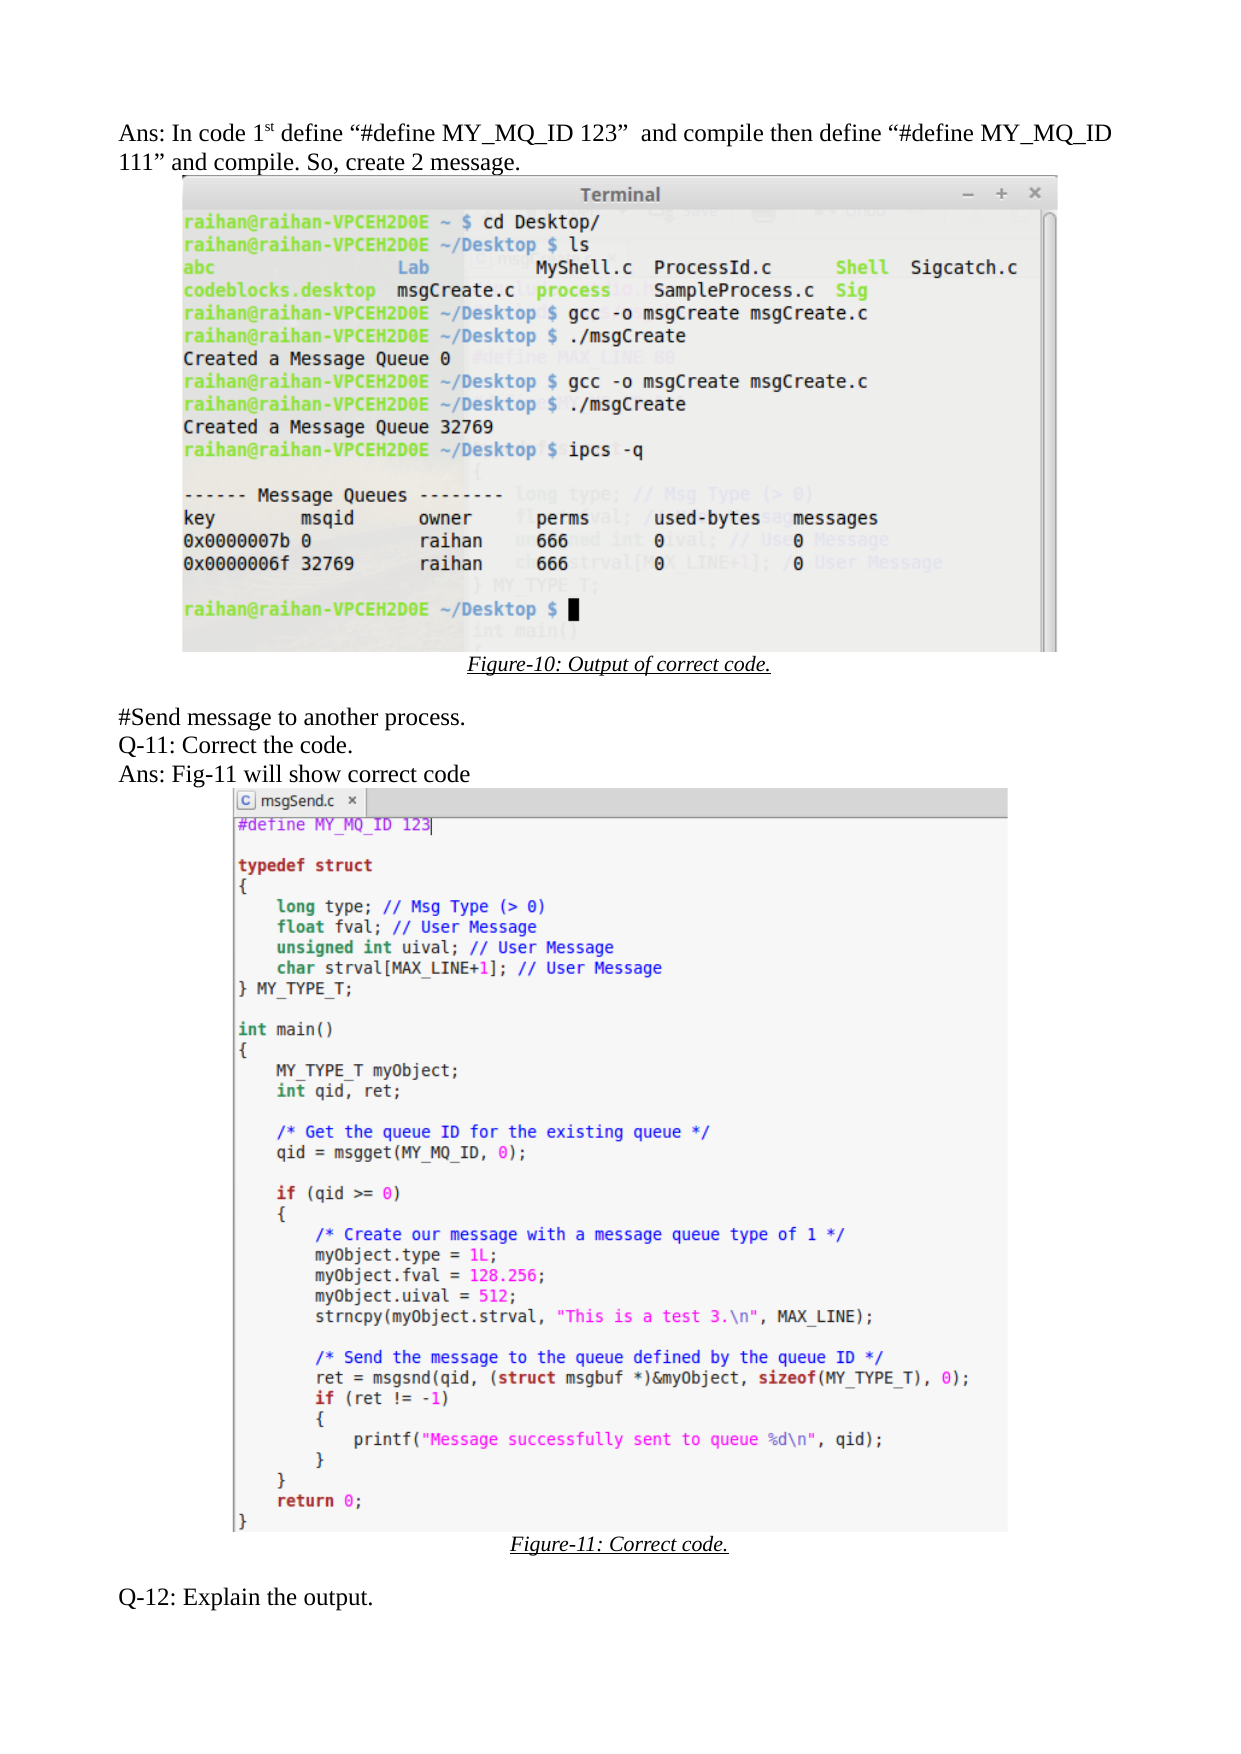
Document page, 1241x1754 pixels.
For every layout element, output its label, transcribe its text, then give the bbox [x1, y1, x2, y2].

picture [182, 175, 1058, 652]
text Q-12: Explain the output. [118, 1582, 1122, 1611]
text Ans: In code 1st define “#define MY_MQ_ID 123” and compile then define “#define MY_MQ_ID 111” and compile. So, create 2 message. [118, 118, 1122, 176]
text #Send message to another process. [118, 702, 1122, 731]
text Figure-11: Correct code. [118, 788, 1122, 1557]
text Q-11: Correct the code. [118, 731, 1122, 759]
picture [232, 788, 1008, 1532]
text Figure-10: Output of correct code. [118, 176, 1122, 677]
text Ans: Fig-11 will show correct code [118, 759, 1122, 788]
